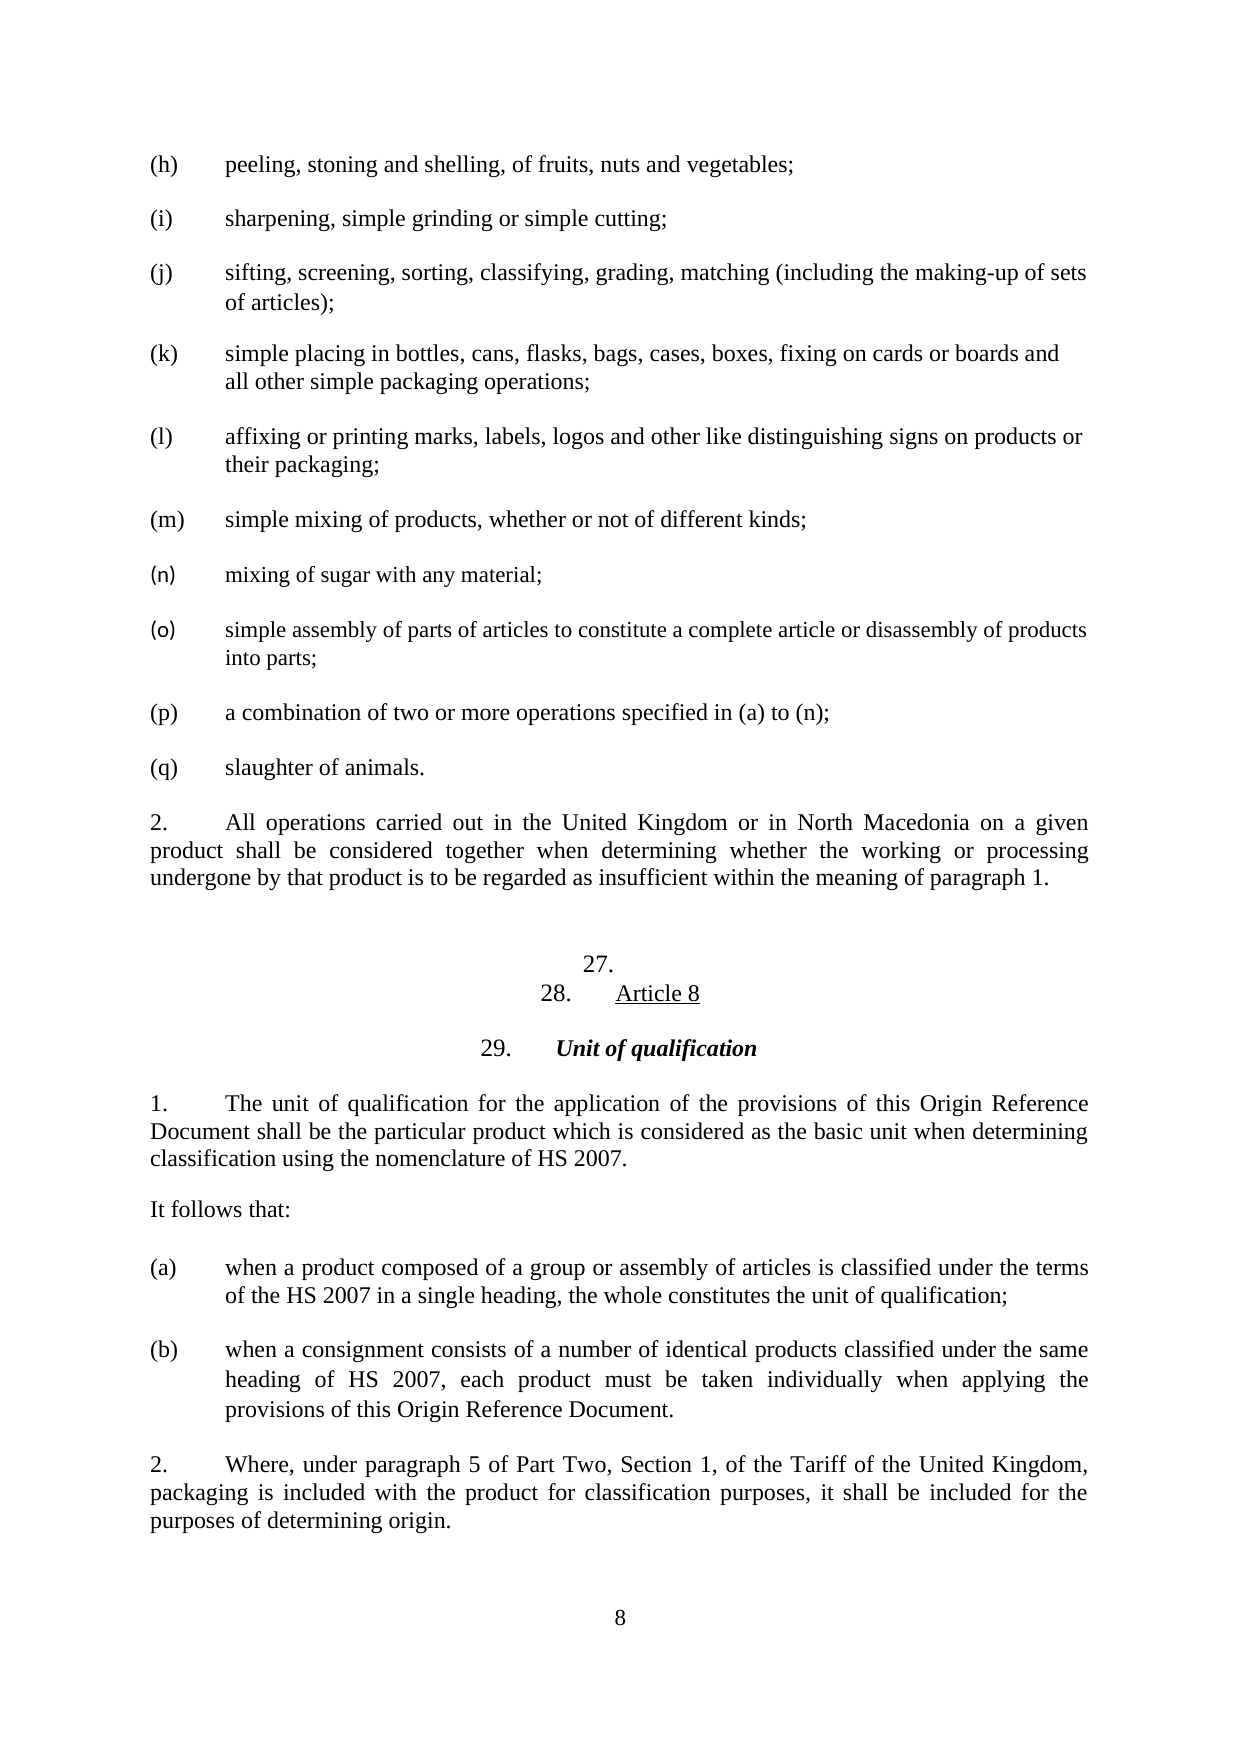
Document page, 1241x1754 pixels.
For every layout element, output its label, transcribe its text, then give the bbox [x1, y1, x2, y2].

list sharpening, simple grinding or simple cutting; [150, 204, 1090, 232]
list simple mixing of products, whether or not of different kinds; [150, 505, 1090, 532]
subtitle Unit of qualification [150, 1033, 1090, 1062]
list sifting, screening, sorting, classifying, grading, matching (including the making-up of sets of articles); [150, 258, 1090, 316]
list simple assembly of parts of articles to constitute a complete article or disassembly of products into parts; [150, 616, 1090, 670]
list simple placing in bottles, cans, flasks, bags, cases, boxes, fixing on cards or boards and all other simple packaging operations; [150, 339, 1090, 394]
list mixing of sugar with any material; [150, 560, 1090, 588]
list affixing or printing marks, labels, logos and other like distinguishing signs on products or their packaging; [150, 422, 1090, 477]
list when a product composed of a group or assembly of articles is classified under the terms of the HS 2007 in a single heading, the whole constitutes the unit of qualification; [150, 1253, 1090, 1308]
list Where, under paragraph 5 of Part Two, Section 1, of the Tariff of the United Kingdom, packaging is included with the product for classification purposes, it shall be included for the purposes of determining origin. [150, 1450, 1090, 1533]
text It follows that: [150, 1195, 1090, 1222]
list slaughter of animals. [150, 753, 1090, 780]
list The unit of qualification for the application of the provisions of this Origin Reference Document shall be the particular product which is considered as the basic unit when determining classification using the nomenclature of HS 2007. [150, 1089, 1090, 1172]
subtitle Article 8 [150, 978, 1090, 1007]
list when a consignment consists of a number of identical products classified under the same heading of HS 2007, each product must be taken individually when applying the provisions of this Origin Reference Document. [150, 1335, 1090, 1423]
list All operations carried out in the United Kingdom or in North Macedonia on a given product shall be considered together when determining whether the working or processing undergone by that product is to be regarded as insufficient within the meaning of paragraph 1. [150, 808, 1090, 891]
list peeling, stoning and shelling, of fruits, nuts and vegetables; [150, 150, 1090, 178]
list a combination of two or more operations specified in (a) to (n); [150, 698, 1090, 725]
